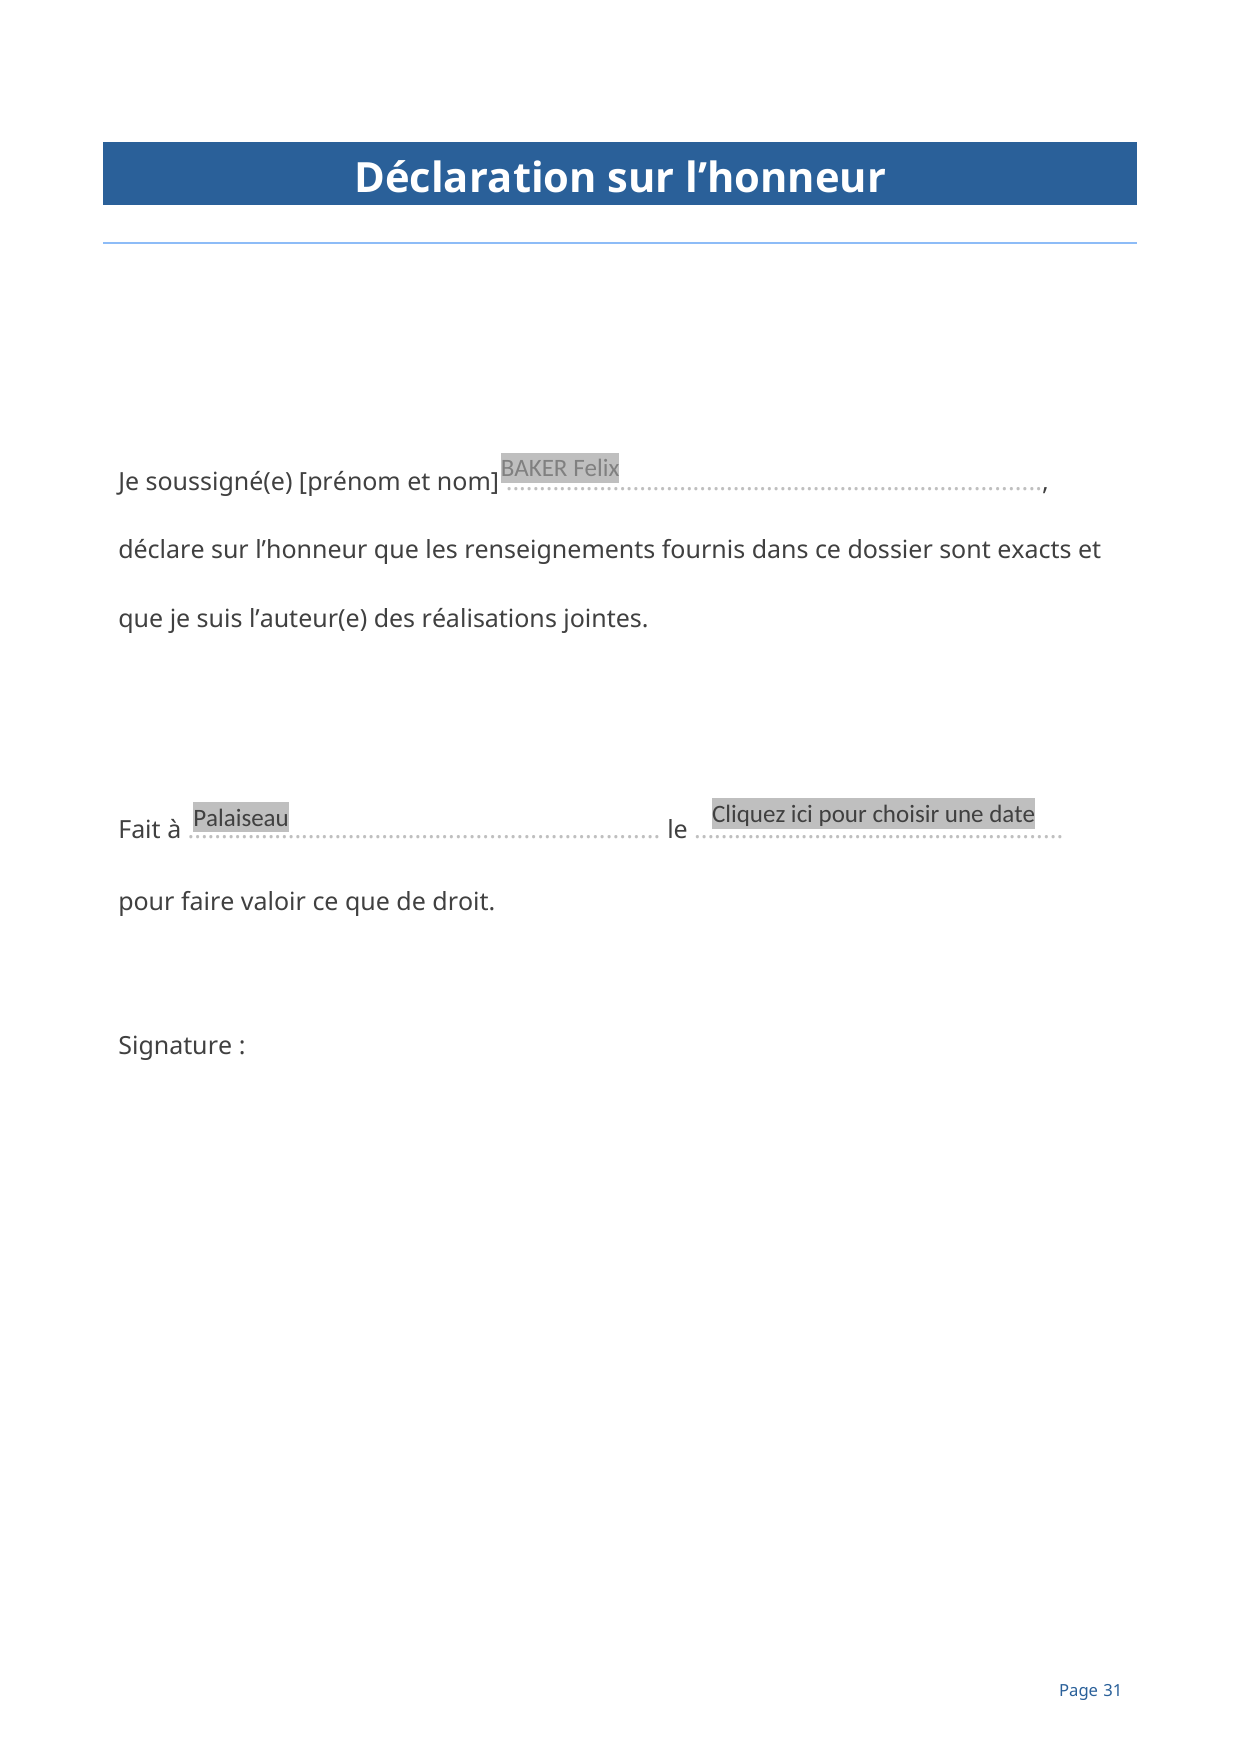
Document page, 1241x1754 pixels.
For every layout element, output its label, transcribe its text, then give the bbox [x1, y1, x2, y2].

table_header Déclaration sur l’honneur [103, 142, 1137, 205]
text Cliquez ici pour choisir une date [712, 798, 1041, 829]
text Palaiseau [193, 802, 649, 832]
text BAKER Felix [501, 453, 1027, 483]
text déclare sur l’honneur que les renseignements fournis dans ce dossier sont exacts et que je suis l’auteur(e) des réalisations jointes. [118, 532, 1122, 634]
table_cell [103, 205, 1137, 242]
table_cell [103, 244, 1137, 301]
text Je soussigné(e) [prénom et nom] , [118, 464, 1122, 498]
text pour faire valoir ce que de droit. [118, 884, 1122, 918]
text Fait à le [118, 812, 1122, 846]
text Signature : [118, 1028, 1122, 1062]
